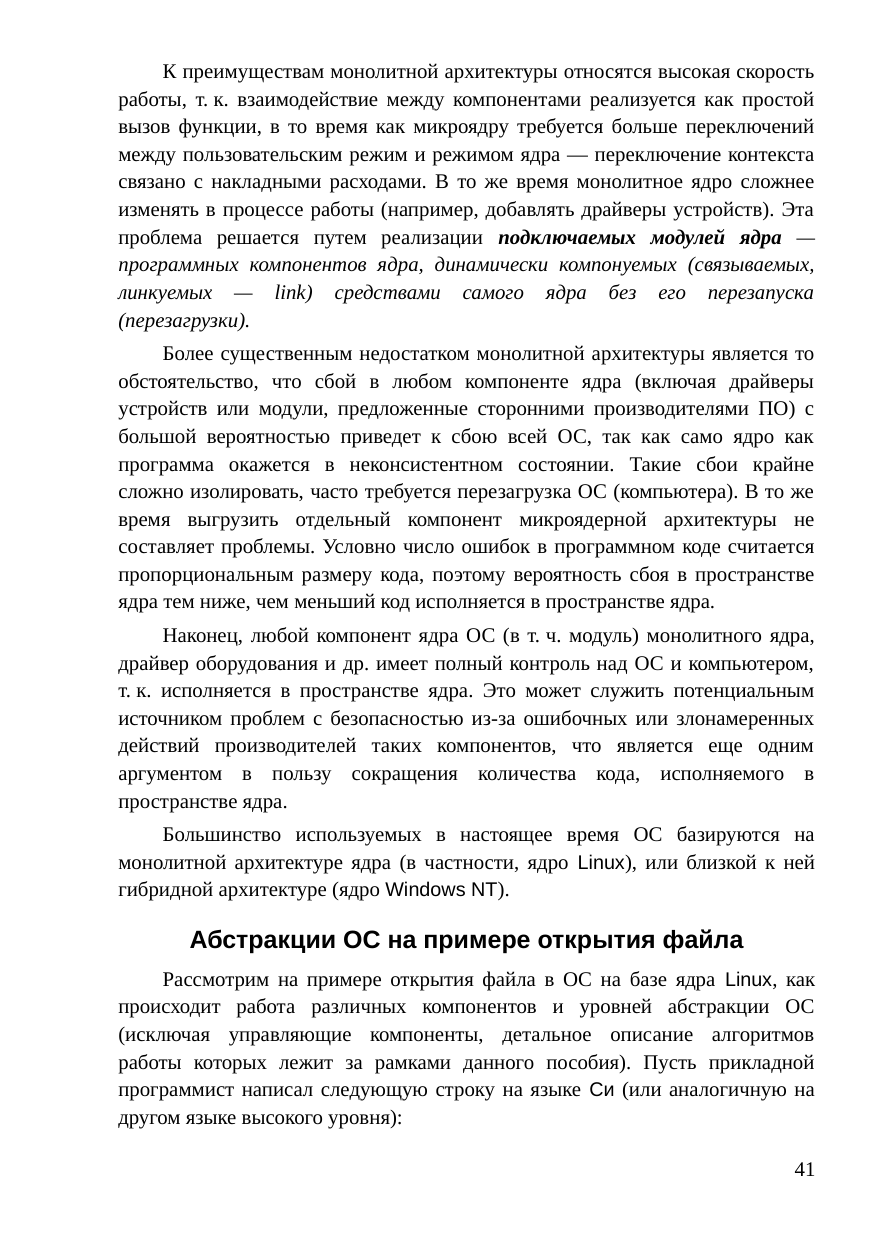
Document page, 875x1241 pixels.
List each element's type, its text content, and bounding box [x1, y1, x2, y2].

text Рассмотрим на примере открытия файла в ОС на базе ядра Linux, как происходит работа различных компонентов и уровней абстракции ОС (исключая управляющие компоненты, детальное описание алгоритмов работы которых лежит за рамками данного пособия). Пусть прикладной программист написал следующую строку на языке Си (или аналогичную на другом языке высокого уровня): [118, 967, 815, 1129]
text К преимуществам монолитной архитектуры относятся высокая скорость работы, т. к. взаимодействие между компонентами реализуется как простой вызов функции, в то время как микроядру требуется больше переключений между пользовательским режим и режимом ядра — переключение контекста связано с накладными расходами. В то же время монолитное ядро сложнее изменять в процессе работы (например, добавлять драйверы устройств). Эта проблема решается путем реализации подключаемых модулей ядра — программных компонентов ядра, динамически компонуемых (связываемых, линкуемых — link) средствами самого ядра без его перезапуска (перезагрузки). [118, 59, 815, 332]
text Более существенным недостатком монолитной архитектуры является то обстоятельство, что сбой в любом компоненте ядра (включая драйверы устройств или модули, предложенные сторонними производителями ПО) с большой вероятностью приведет к сбою всей ОС, так как само ядро как программа окажется в неконсистентном состоянии. Такие сбои крайне сложно изолировать, часто требуется перезагрузка ОС (компьютера). В то же время выгрузить отдельный компонент микроядерной архитектуры не составляет проблемы. Условно число ошибок в программном коде считается пропорциональным размеру кода, поэтому вероятность сбоя в пространстве ядра тем ниже, чем меньший код исполняется в пространстве ядра. [118, 341, 815, 613]
subtitle Абстракции ОС на примере открытия файла [177, 926, 756, 954]
text Наконец, любой компонент ядра ОС (в т. ч. модуль) монолитного ядра, драйвер оборудования и др. имеет полный контроль над ОС и компьютером, т. к. исполняется в пространстве ядра. Это может служить потенциальным источником проблем с безопасностью из-за ошибочных или злонамеренных действий производителей таких компонентов, что является еще одним аргументом в пользу сокращения количества кода, исполняемого в пространстве ядра. [118, 623, 815, 813]
text Большинство используемых в настоящее время ОС базируются на монолитной архитектуре ядра (в частности, ядро Linux), или близкой к ней гибридной архитектуре (ядро Windows NT). [118, 822, 815, 901]
